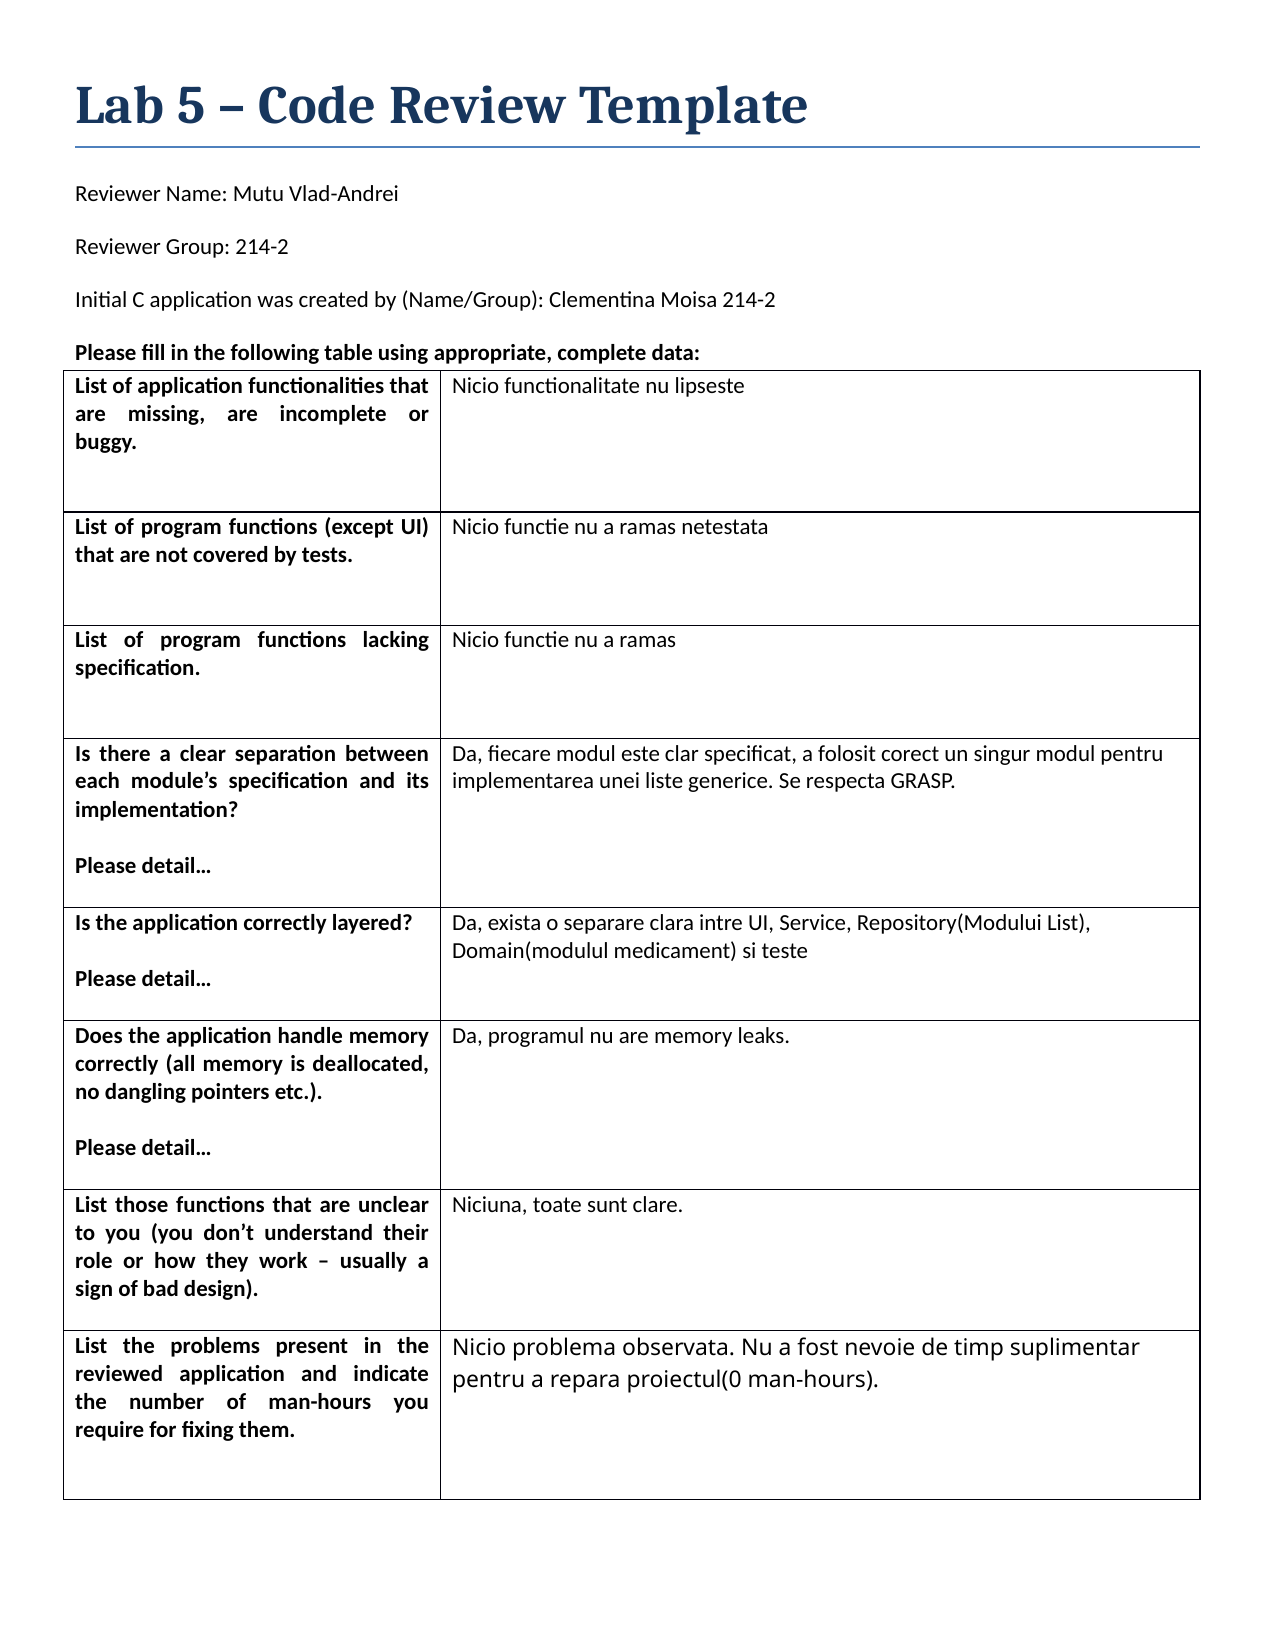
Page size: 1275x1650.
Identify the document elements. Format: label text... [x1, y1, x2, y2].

table_cell Da, exista o separare clara intre UI, Service, Repository(Modului List), Domain(modulul medicament) si teste [441, 908, 1199, 1020]
title Lab 5 – Code Review Template [75, 75, 1200, 146]
table_cell List of program functions (except UI) that are not covered by tests. [64, 513, 440, 624]
table_cell Da, fiecare modul este clar specificat, a folosit corect un singur modul pentru implementarea unei liste generice. Se respecta GRASP. [441, 739, 1199, 907]
table_cell Niciuna, toate sunt clare. [441, 1190, 1199, 1330]
table_cell Nicio functie nu a ramas [441, 626, 1199, 738]
table_cell Nicio problema observata. Nu a fost nevoie de timp suplimentar pentru a repara proiectul(0 man-hours). [441, 1331, 1199, 1499]
text Please fill in the following table using appropriate, complete data: [75, 338, 1200, 366]
table_header Nicio functionalitate nu lipseste [441, 371, 1199, 511]
text Reviewer Group: 214-2 [75, 232, 1200, 260]
table_cell List of program functions lacking specification. [64, 626, 440, 738]
table_cell Da, programul nu are memory leaks. [441, 1021, 1199, 1189]
table_header List of application functionalities that are missing, are incomplete or buggy. [64, 371, 440, 511]
table_cell List the problems present in the reviewed application and indicate the number of man-hours you require for fixing them. [64, 1331, 440, 1499]
text Initial C application was created by (Name/Group): Clementina Moisa 214-2 [75, 285, 1200, 313]
table_cell Is the application correctly layered? Please detail… [64, 908, 440, 1020]
table_cell Does the application handle memory correctly (all memory is deallocated, no dangling pointers etc.). Please detail… [64, 1021, 440, 1189]
text Reviewer Name: Mutu Vlad-Andrei [75, 179, 1200, 207]
table_cell List those functions that are unclear to you (you don’t understand their role or how they work – usually a sign of bad design). [64, 1190, 440, 1330]
table_cell Is there a clear separation between each module’s specification and its implementation? Please detail… [64, 739, 440, 907]
table_cell Nicio functie nu a ramas netestata [441, 513, 1199, 624]
